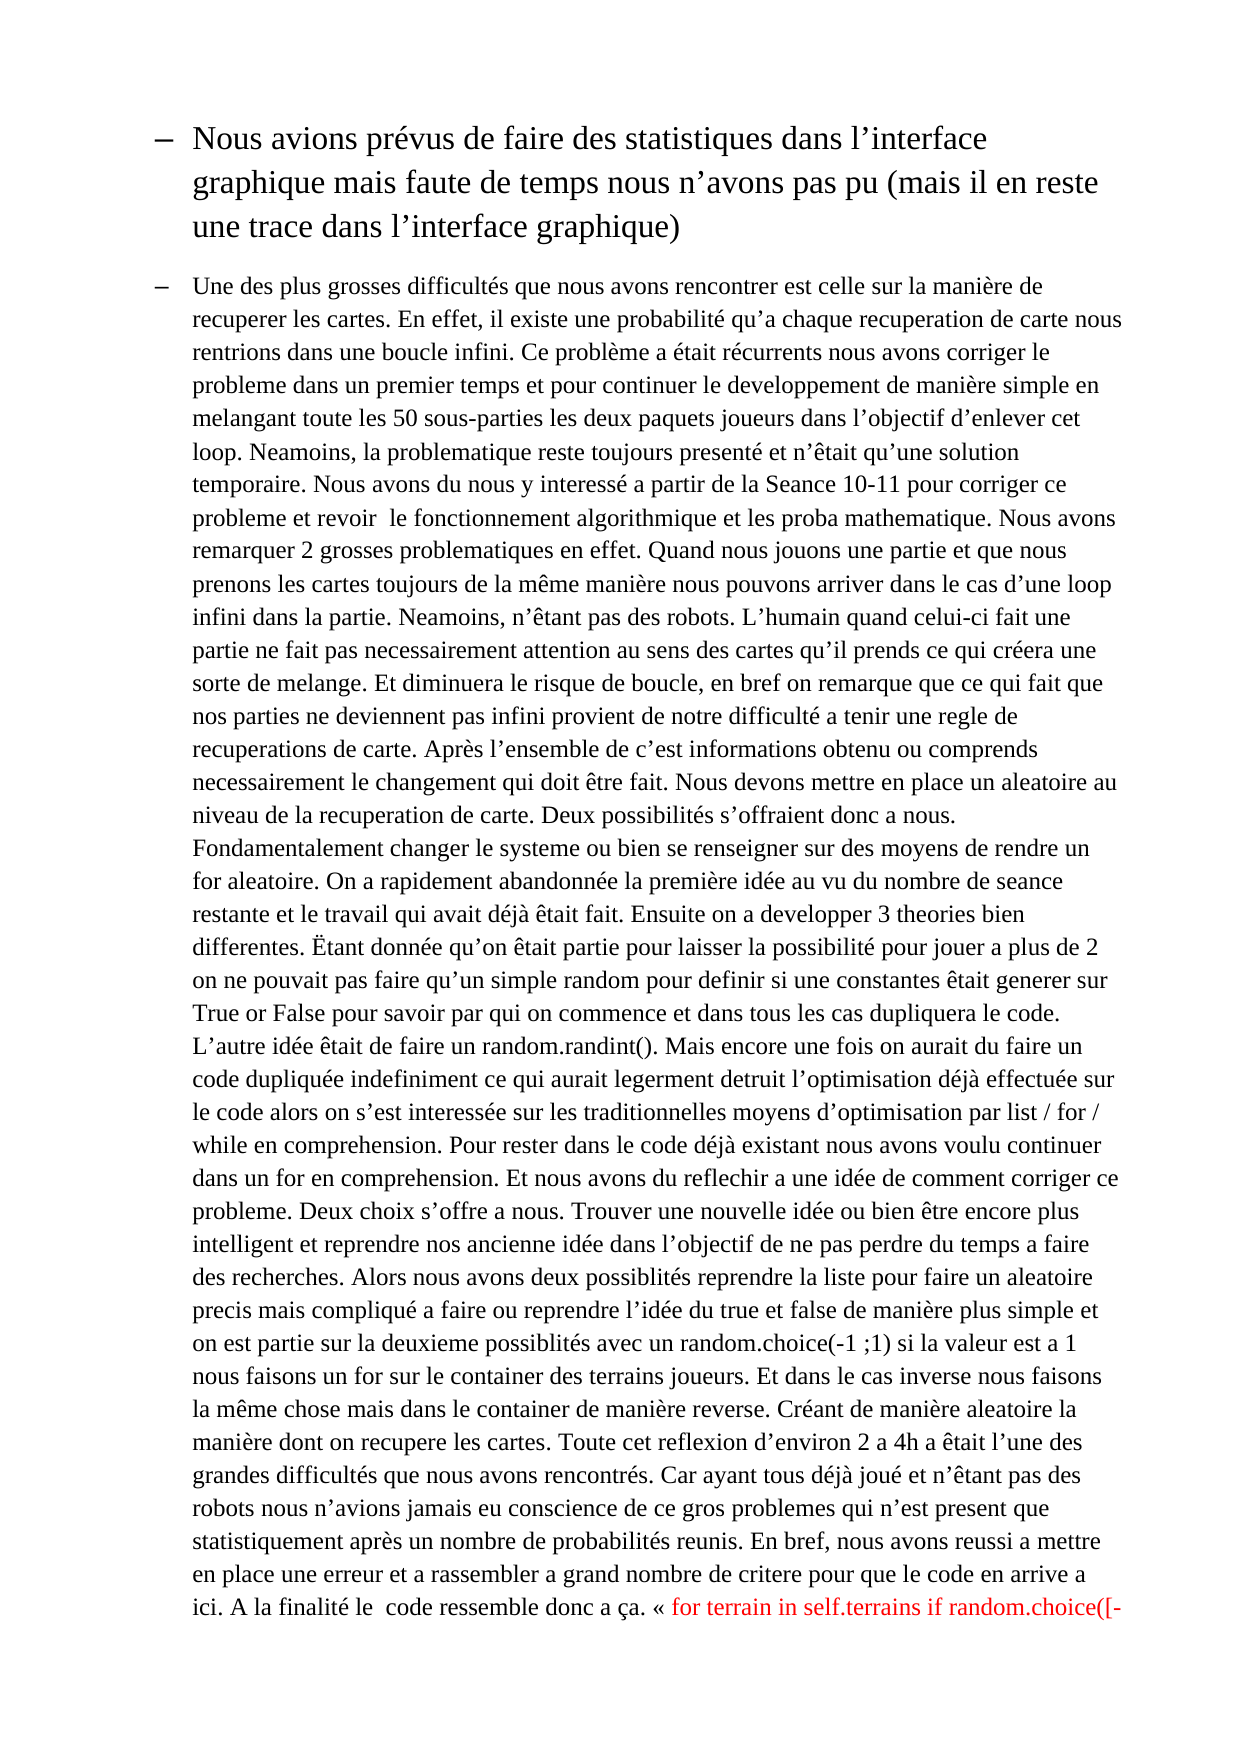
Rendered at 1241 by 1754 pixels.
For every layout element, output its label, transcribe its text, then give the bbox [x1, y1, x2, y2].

list Nous avions prévus de faire des statistiques dans l’interface graphique mais faute de temps nous n’avons pas pu (mais il en reste une trace dans l’interface graphique) [154, 118, 1122, 245]
list Une des plus grosses difficultés que nous avons rencontrer est celle sur la manière de recuperer les cartes. En effet, il existe une probabilité qu’a chaque recuperation de carte nous rentrions dans une boucle infini. Ce problème a était récurrents nous avons corriger le probleme dans un premier temps et pour continuer le developpement de manière simple en melangant toute les 50 sous-parties les deux paquets joueurs dans l’objectif d’enlever cet loop. Neamoins, la problematique reste toujours presenté et n’êtait qu’une solution temporaire. Nous avons du nous y interessé a partir de la Seance 10-11 pour corriger ce probleme et revoir le fonctionnement algorithmique et les proba mathematique. Nous avons remarquer 2 grosses problematiques en effet. Quand nous jouons une partie et que nous prenons les cartes toujours de la même manière nous pouvons arriver dans le cas d’une loop infini dans la partie. Neamoins, n’êtant pas des robots. L’humain quand celui-ci fait une partie ne fait pas necessairement attention au sens des cartes qu’il prends ce qui créera une sorte de melange. Et diminuera le risque de boucle, en bref on remarque que ce qui fait que nos parties ne deviennent pas infini provient de notre difficulté a tenir une regle de recuperations de carte. Après l’ensemble de c’est informations obtenu ou comprends necessairement le changement qui doit être fait. Nous devons mettre en place un aleatoire au niveau de la recuperation de carte. Deux possibilités s’offraient donc a nous. Fondamentalement changer le systeme ou bien se renseigner sur des moyens de rendre un for aleatoire. On a rapidement abandonnée la première idée au vu du nombre de seance restante et le travail qui avait déjà êtait fait. Ensuite on a developper 3 theories bien differentes. Ëtant donnée qu’on êtait partie pour laisser la possibilité pour jouer a plus de 2 on ne pouvait pas faire qu’un simple random pour definir si une constantes êtait generer sur True or False pour savoir par qui on commence et dans tous les cas dupliquera le code. L’autre idée êtait de faire un random.randint(). Mais encore une fois on aurait du faire un code dupliquée indefiniment ce qui aurait legerment detruit l’optimisation déjà effectuée sur le code alors on s’est interessée sur les traditionnelles moyens d’optimisation par list / for / while en comprehension. Pour rester dans le code déjà existant nous avons voulu continuer dans un for en comprehension. Et nous avons du reflechir a une idée de comment corriger ce probleme. Deux choix s’offre a nous. Trouver une nouvelle idée ou bien être encore plus intelligent et reprendre nos ancienne idée dans l’objectif de ne pas perdre du temps a faire des recherches. Alors nous avons deux possiblités reprendre la liste pour faire un aleatoire precis mais compliqué a faire ou reprendre l’idée du true et false de manière plus simple et on est partie sur la deuxieme possiblités avec un random.choice(-1 ;1) si la valeur est a 1 nous faisons un for sur le container des terrains joueurs. Et dans le cas inverse nous faisons la même chose mais dans le container de manière reverse. Créant de manière aleatoire la manière dont on recupere les cartes. Toute cet reflexion d’environ 2 a 4h a êtait l’une des grandes difficultés que nous avons rencontrés. Car ayant tous déjà joué et n’êtant pas des robots nous n’avions jamais eu conscience de ce gros problemes qui n’est present que statistiquement après un nombre de probabilités reunis. En bref, nous avons reussi a mettre en place une erreur et a rassembler a grand nombre de critere pour que le code en arrive a ici. A la finalité le code ressemble donc a ça. « for terrain in self.terrains if random.choice([- [154, 271, 1122, 1621]
